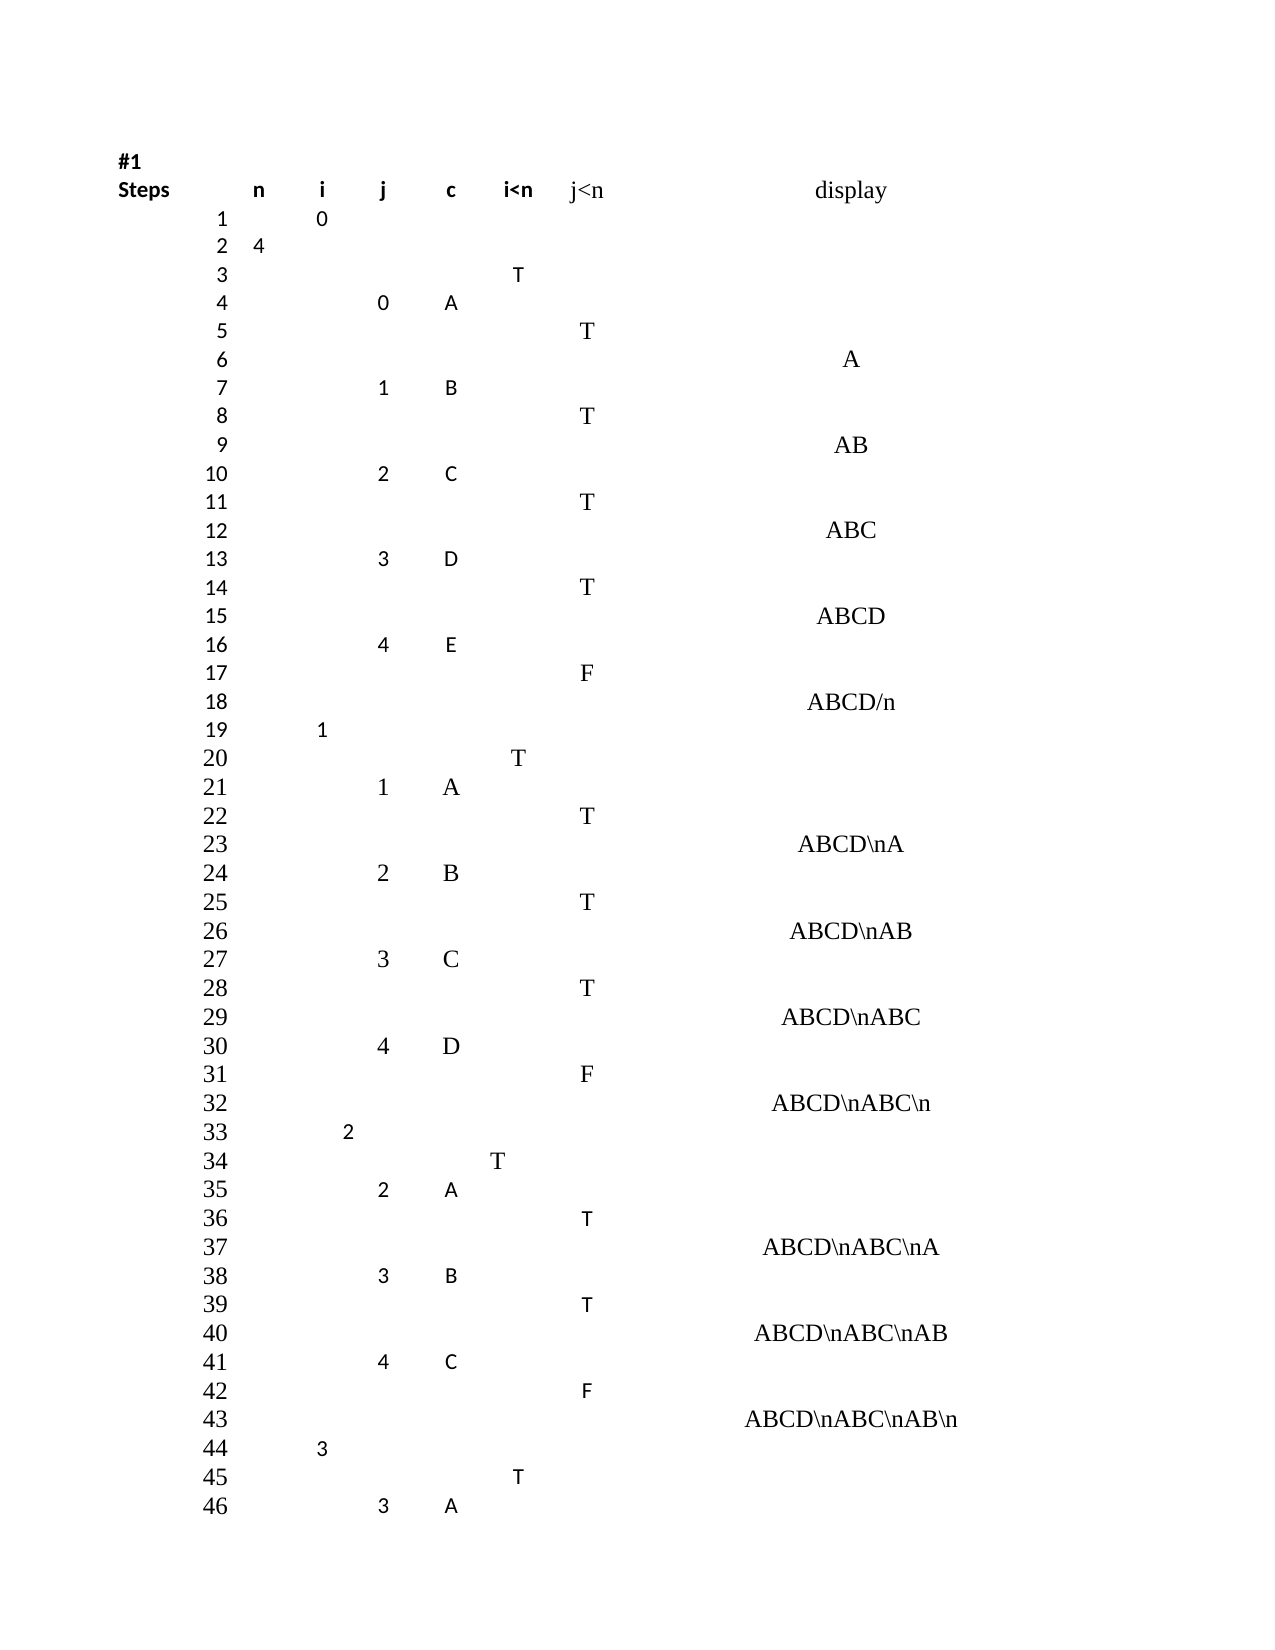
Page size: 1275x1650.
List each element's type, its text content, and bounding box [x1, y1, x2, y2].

table_cell [546, 1462, 627, 1491]
table_cell [354, 430, 412, 459]
table_cell [290, 630, 354, 658]
table_cell Steps [118, 175, 227, 204]
table_cell [412, 916, 490, 944]
table_cell [228, 1261, 290, 1289]
table_cell [412, 1146, 490, 1174]
table_cell 30 [118, 1031, 227, 1059]
table_cell [354, 687, 412, 715]
table_cell [546, 715, 627, 743]
table_cell [290, 916, 354, 944]
table_cell [546, 945, 627, 973]
table_cell [490, 887, 546, 916]
table_cell [354, 572, 412, 601]
table_cell [628, 487, 1074, 516]
table_cell 5 [118, 316, 227, 344]
table_cell A [412, 772, 490, 801]
table_cell [628, 630, 1074, 658]
table_cell [228, 1433, 290, 1462]
table_cell [546, 1031, 627, 1059]
table_cell [354, 830, 412, 858]
table_cell [412, 1376, 490, 1404]
table_cell 13 [118, 544, 227, 572]
table_cell T [546, 973, 627, 1002]
table_cell 46 [118, 1491, 227, 1519]
table_cell 42 [118, 1376, 227, 1404]
table_cell [490, 658, 546, 687]
table_cell [628, 544, 1074, 572]
table_cell [546, 1117, 627, 1146]
table_cell [412, 232, 490, 260]
table_cell T [546, 1290, 627, 1318]
table_cell [490, 345, 546, 373]
table_cell [354, 1088, 412, 1117]
table_cell [490, 1203, 546, 1232]
table_cell 25 [118, 887, 227, 916]
table_cell [290, 1203, 354, 1232]
table_cell [228, 1405, 290, 1433]
table_cell [354, 801, 412, 829]
table_cell [546, 345, 627, 373]
table_cell 17 [118, 658, 227, 687]
table_cell [290, 1491, 354, 1519]
table_cell C [412, 945, 490, 973]
table_cell [412, 801, 490, 829]
table_cell [354, 916, 412, 944]
table_cell j [354, 175, 412, 204]
table_cell j<n [546, 175, 627, 204]
table_cell [412, 401, 490, 430]
table_cell [228, 288, 290, 316]
table_header [228, 147, 290, 175]
table_cell D [412, 544, 490, 572]
table_cell [546, 1175, 627, 1203]
table_cell [412, 715, 490, 743]
table_cell [228, 1117, 290, 1146]
table_cell [290, 1060, 354, 1088]
table_cell [290, 401, 354, 430]
table_cell 3 [354, 1491, 412, 1519]
table_cell [290, 345, 354, 373]
table_cell [546, 1232, 627, 1261]
table_cell 6 [118, 345, 227, 373]
table_cell A [412, 1175, 490, 1203]
table_cell [412, 830, 490, 858]
table_cell 0 [290, 204, 354, 232]
table_cell 26 [118, 916, 227, 944]
table_cell ABCD\nABC\n [628, 1088, 1074, 1117]
table_cell B [412, 373, 490, 401]
table_cell [290, 801, 354, 829]
table_cell [228, 260, 290, 288]
table_cell 8 [118, 401, 227, 430]
table_cell ABCD\nA [628, 830, 1074, 858]
table_cell [546, 459, 627, 487]
table_cell [412, 1290, 490, 1318]
table_cell [228, 572, 290, 601]
table_cell [490, 687, 546, 715]
table_cell display [628, 175, 1074, 204]
table_cell 11 [118, 487, 227, 516]
table_cell [546, 830, 627, 858]
table_cell [546, 288, 627, 316]
table_cell [228, 1002, 290, 1031]
table_cell [228, 1203, 290, 1232]
table_cell [354, 1462, 412, 1491]
table_cell [354, 1117, 412, 1146]
table_cell [490, 430, 546, 459]
table_cell [490, 572, 546, 601]
table_cell [412, 316, 490, 344]
table_cell [354, 887, 412, 916]
table_cell [546, 601, 627, 630]
table_cell 36 [118, 1203, 227, 1232]
table_cell [490, 1376, 546, 1404]
table_cell [412, 687, 490, 715]
table_cell [412, 601, 490, 630]
table_cell 23 [118, 830, 227, 858]
table_cell [228, 1290, 290, 1318]
table_cell [546, 373, 627, 401]
table_header [546, 147, 627, 175]
table_cell [490, 487, 546, 516]
table_cell [228, 1060, 290, 1088]
table_cell [628, 1462, 1074, 1491]
table_cell [628, 743, 1074, 772]
table_cell [490, 1433, 546, 1462]
table_cell [490, 401, 546, 430]
table_cell A [412, 1491, 490, 1519]
table_cell [412, 1462, 490, 1491]
table_cell [490, 1290, 546, 1318]
table_cell [290, 973, 354, 1002]
table_cell T [490, 1462, 546, 1491]
table_cell [354, 204, 412, 232]
table_cell F [546, 1376, 627, 1404]
table_cell [628, 1290, 1074, 1318]
table_cell [546, 204, 627, 232]
table_cell [354, 401, 412, 430]
table_cell [290, 232, 354, 260]
table_cell 4 [354, 1031, 412, 1059]
table_cell ABCD\nABC\nAB\n [628, 1405, 1074, 1433]
table_cell [354, 1203, 412, 1232]
table_cell [290, 1347, 354, 1376]
table_header [628, 147, 1074, 175]
table_cell 21 [118, 772, 227, 801]
table_cell [228, 687, 290, 715]
table_cell [290, 945, 354, 973]
table_cell [628, 1146, 1074, 1174]
table_cell T [490, 260, 546, 288]
table_cell [228, 858, 290, 887]
table_cell [290, 1088, 354, 1117]
table_cell [290, 1376, 354, 1404]
table_cell [290, 1002, 354, 1031]
table_cell [628, 204, 1074, 232]
table_cell [546, 1491, 627, 1519]
table_cell [628, 887, 1074, 916]
table_cell [490, 630, 546, 658]
table_cell [412, 1117, 490, 1146]
table_cell [290, 1405, 354, 1433]
table_cell [228, 916, 290, 944]
table_cell T [546, 887, 627, 916]
table_cell [290, 887, 354, 916]
table_cell [412, 973, 490, 1002]
table_cell 40 [118, 1318, 227, 1347]
table_cell 1 [118, 204, 227, 232]
table_cell [490, 1318, 546, 1347]
table_cell [354, 1232, 412, 1261]
table_cell 3 [354, 1261, 412, 1289]
table_cell [228, 887, 290, 916]
table_cell [354, 715, 412, 743]
table_cell [546, 1002, 627, 1031]
table_cell [490, 1031, 546, 1059]
table_cell [628, 1031, 1074, 1059]
table_cell [228, 973, 290, 1002]
table_cell [412, 1203, 490, 1232]
table_cell ABCD [628, 601, 1074, 630]
table_cell [490, 772, 546, 801]
table_cell [228, 658, 290, 687]
table_cell [354, 1290, 412, 1318]
table_cell 14 [118, 572, 227, 601]
table_cell 43 [118, 1405, 227, 1433]
table_cell [490, 801, 546, 829]
table_cell [290, 1031, 354, 1059]
table_cell [354, 1376, 412, 1404]
table_cell [628, 945, 1074, 973]
table_cell [546, 1405, 627, 1433]
table_cell [490, 1002, 546, 1031]
table_cell 45 [118, 1462, 227, 1491]
table_cell ABCD\nAB [628, 916, 1074, 944]
table_cell F [546, 658, 627, 687]
table_cell [628, 1491, 1074, 1519]
table_cell [354, 1405, 412, 1433]
table_cell [228, 1146, 290, 1174]
table_cell [412, 1232, 490, 1261]
table_cell [490, 1117, 546, 1146]
table_cell [412, 743, 490, 772]
table_cell [228, 1462, 290, 1491]
table_header [490, 147, 546, 175]
table_cell ABCD/n [628, 687, 1074, 715]
table_cell [290, 544, 354, 572]
table_cell E [412, 630, 490, 658]
table_cell [412, 1060, 490, 1088]
table_cell [354, 1146, 412, 1174]
table_cell [490, 459, 546, 487]
table_cell T [546, 801, 627, 829]
table_cell 4 [354, 630, 412, 658]
table_cell [490, 601, 546, 630]
table_cell 2 [354, 858, 412, 887]
table_cell [290, 601, 354, 630]
table_cell [412, 1002, 490, 1031]
table_cell [490, 544, 546, 572]
table_cell [628, 801, 1074, 829]
table_cell [490, 1347, 546, 1376]
table_cell [546, 1347, 627, 1376]
table_cell c [412, 175, 490, 204]
table_cell [228, 373, 290, 401]
table_cell 15 [118, 601, 227, 630]
table_cell [628, 572, 1074, 601]
table_cell [354, 1060, 412, 1088]
table_cell [628, 973, 1074, 1002]
table_cell [354, 1318, 412, 1347]
table_cell [628, 658, 1074, 687]
table_cell [546, 232, 627, 260]
table_cell [628, 232, 1074, 260]
table_cell 3 [354, 945, 412, 973]
table_cell [490, 316, 546, 344]
table_cell B [412, 1261, 490, 1289]
table_cell [546, 516, 627, 544]
table_cell [546, 430, 627, 459]
table_cell [290, 1175, 354, 1203]
table_cell [628, 715, 1074, 743]
table_cell [290, 1318, 354, 1347]
table_cell 44 [118, 1433, 227, 1462]
table_cell 1 [354, 373, 412, 401]
table_cell [228, 1088, 290, 1117]
table_cell C [412, 459, 490, 487]
table_cell T [546, 316, 627, 344]
table_cell [412, 345, 490, 373]
table_cell [290, 743, 354, 772]
table_cell ABCD\nABC [628, 1002, 1074, 1031]
table_cell [228, 1491, 290, 1519]
table_cell [628, 1117, 1074, 1146]
table_cell B [412, 858, 490, 887]
table_cell 1 [290, 715, 354, 743]
table_cell [290, 430, 354, 459]
table_cell [490, 516, 546, 544]
table_cell [228, 487, 290, 516]
table_cell 3 [290, 1433, 354, 1462]
table_cell 31 [118, 1060, 227, 1088]
table_cell [412, 487, 490, 516]
table_cell [546, 1088, 627, 1117]
table_cell [228, 1347, 290, 1376]
table_cell [628, 288, 1074, 316]
table_cell [228, 772, 290, 801]
table_cell [228, 715, 290, 743]
table_cell [290, 373, 354, 401]
table_cell [628, 316, 1074, 344]
table_cell [412, 516, 490, 544]
table_cell 4 [228, 232, 290, 260]
table_cell [228, 430, 290, 459]
table_cell [354, 973, 412, 1002]
table_cell [354, 232, 412, 260]
table_cell [354, 658, 412, 687]
table_cell [290, 830, 354, 858]
table_cell [490, 916, 546, 944]
table_cell 28 [118, 973, 227, 1002]
table_cell [354, 487, 412, 516]
table_cell 2 [354, 459, 412, 487]
table_cell [228, 1318, 290, 1347]
table_cell 37 [118, 1232, 227, 1261]
table_cell [290, 1261, 354, 1289]
table_cell C [412, 1347, 490, 1376]
table_cell [628, 373, 1074, 401]
table_cell [628, 772, 1074, 801]
table_cell [228, 1175, 290, 1203]
table_cell [628, 401, 1074, 430]
table_cell [490, 715, 546, 743]
table_cell [490, 830, 546, 858]
table_cell [490, 232, 546, 260]
table_cell 4 [118, 288, 227, 316]
table_cell 3 [118, 260, 227, 288]
table_cell [228, 345, 290, 373]
table_cell [290, 288, 354, 316]
table_cell [546, 687, 627, 715]
table_cell [546, 772, 627, 801]
table_cell [228, 316, 290, 344]
table_cell [490, 1088, 546, 1117]
table_cell [290, 516, 354, 544]
table_cell [228, 743, 290, 772]
table_cell [354, 260, 412, 288]
table_cell [290, 772, 354, 801]
table_header [290, 147, 354, 175]
table_cell [490, 1405, 546, 1433]
table_cell ABCD\nABC\nAB [628, 1318, 1074, 1347]
table_cell [546, 1146, 627, 1174]
table_cell [628, 858, 1074, 887]
table_cell [490, 1060, 546, 1088]
table_header [354, 147, 412, 175]
table_cell [354, 345, 412, 373]
table_cell [228, 830, 290, 858]
table_cell [228, 601, 290, 630]
table_cell 38 [118, 1261, 227, 1289]
table_cell i [290, 175, 354, 204]
table_cell [546, 1318, 627, 1347]
table_cell [412, 887, 490, 916]
table_cell [228, 945, 290, 973]
table_cell T [490, 1146, 546, 1174]
table_cell [546, 544, 627, 572]
table_cell [228, 516, 290, 544]
table_cell 2 [118, 232, 227, 260]
table_cell T [546, 401, 627, 430]
table_cell 39 [118, 1290, 227, 1318]
table_cell [490, 288, 546, 316]
table_cell [546, 858, 627, 887]
table_cell [412, 1405, 490, 1433]
table_cell [628, 1203, 1074, 1232]
table_cell 4 [354, 1347, 412, 1376]
table_cell T [546, 1203, 627, 1232]
table_cell [628, 1347, 1074, 1376]
table_cell 32 [118, 1088, 227, 1117]
table_cell 20 [118, 743, 227, 772]
table_cell [290, 1232, 354, 1261]
table_cell [290, 1290, 354, 1318]
table_cell [412, 204, 490, 232]
table_cell T [546, 487, 627, 516]
table_cell [412, 572, 490, 601]
table_cell 34 [118, 1146, 227, 1174]
table_cell [290, 858, 354, 887]
table_cell [228, 204, 290, 232]
table_header [412, 147, 490, 175]
table_cell [546, 1433, 627, 1462]
table_cell 9 [118, 430, 227, 459]
table_cell [412, 1318, 490, 1347]
table_cell 19 [118, 715, 227, 743]
table_cell 22 [118, 801, 227, 829]
table_cell [628, 1060, 1074, 1088]
table_cell [290, 687, 354, 715]
table_cell [290, 487, 354, 516]
table_cell [490, 1232, 546, 1261]
table_cell 41 [118, 1347, 227, 1376]
table_cell 2 [290, 1117, 354, 1146]
table_cell [628, 260, 1074, 288]
table_cell [490, 1175, 546, 1203]
table_cell [490, 373, 546, 401]
table_cell ABCD\nABC\nA [628, 1232, 1074, 1261]
table_cell [628, 1433, 1074, 1462]
table_cell 0 [354, 288, 412, 316]
table_cell 7 [118, 373, 227, 401]
table_cell [228, 1232, 290, 1261]
table_cell [628, 1376, 1074, 1404]
table_cell [628, 1261, 1074, 1289]
table_cell [354, 1002, 412, 1031]
table_cell [228, 459, 290, 487]
table_cell [290, 459, 354, 487]
table_cell [546, 916, 627, 944]
table_cell 27 [118, 945, 227, 973]
table_cell [546, 1261, 627, 1289]
table_cell [354, 601, 412, 630]
table_cell [290, 658, 354, 687]
table_cell 12 [118, 516, 227, 544]
table_cell [546, 630, 627, 658]
table_cell [228, 401, 290, 430]
table_cell [412, 430, 490, 459]
table_cell [412, 1088, 490, 1117]
table_cell 3 [354, 544, 412, 572]
table_cell [412, 260, 490, 288]
table_cell [490, 204, 546, 232]
table_cell 10 [118, 459, 227, 487]
table_cell 24 [118, 858, 227, 887]
table_cell [546, 260, 627, 288]
table_cell F [546, 1060, 627, 1088]
table_cell ABC [628, 516, 1074, 544]
table_cell 33 [118, 1117, 227, 1146]
table_cell [412, 658, 490, 687]
table_cell [354, 316, 412, 344]
table_cell 29 [118, 1002, 227, 1031]
table_cell D [412, 1031, 490, 1059]
table_cell [412, 1433, 490, 1462]
table_cell [354, 516, 412, 544]
table_cell A [412, 288, 490, 316]
table_cell [290, 316, 354, 344]
table_cell AB [628, 430, 1074, 459]
table_cell 16 [118, 630, 227, 658]
table_cell [490, 973, 546, 1002]
table_cell 35 [118, 1175, 227, 1203]
table_cell [628, 459, 1074, 487]
table_cell [228, 1376, 290, 1404]
table_cell [546, 743, 627, 772]
table_cell [354, 1433, 412, 1462]
table_cell T [546, 572, 627, 601]
table_cell 18 [118, 687, 227, 715]
table_cell i<n [490, 175, 546, 204]
table_cell [490, 1491, 546, 1519]
table_cell n [228, 175, 290, 204]
table_cell 2 [354, 1175, 412, 1203]
table_cell [628, 1175, 1074, 1203]
table_cell 1 [354, 772, 412, 801]
table_cell T [490, 743, 546, 772]
table_cell [290, 1462, 354, 1491]
table_cell [490, 945, 546, 973]
table_header #1 [118, 147, 227, 175]
table_cell [228, 630, 290, 658]
table_cell [354, 743, 412, 772]
table_cell [228, 544, 290, 572]
table_cell [228, 1031, 290, 1059]
table_cell A [628, 345, 1074, 373]
table_cell [490, 1261, 546, 1289]
table_cell [490, 858, 546, 887]
table_cell [290, 1146, 354, 1174]
table_cell [228, 801, 290, 829]
table_cell [290, 572, 354, 601]
table_cell [290, 260, 354, 288]
